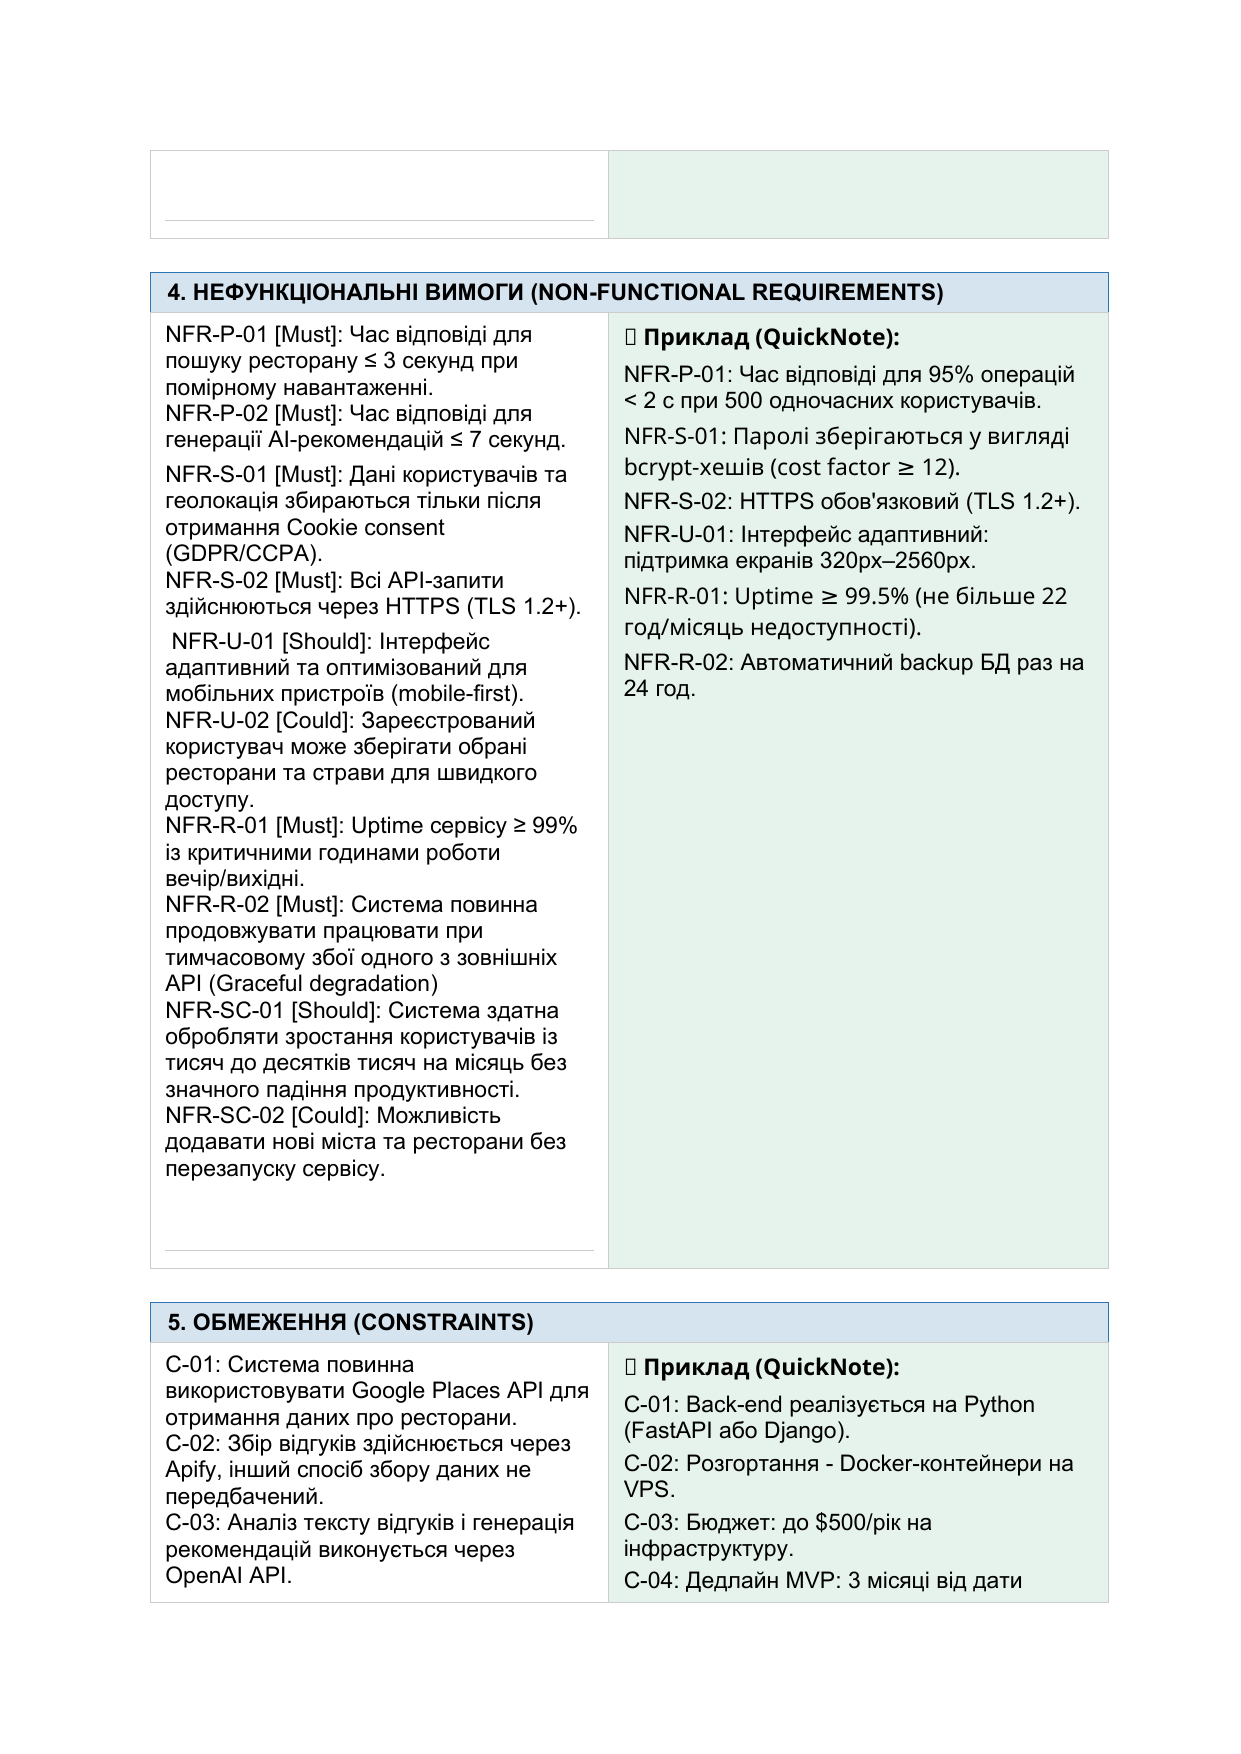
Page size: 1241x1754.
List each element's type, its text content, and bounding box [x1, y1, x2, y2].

table_header 5. ОБМЕЖЕННЯ (CONSTRAINTS) [151, 1303, 1108, 1342]
table_cell [609, 151, 1108, 238]
table_cell C-01: Система повинна використовувати Google Places API для отримання даних про ресторани. C-02: Збір відгуків здійснюється через Apify, інший спосіб збору даних не передбачений. C-03: Аналіз тексту відгуків і генерація рекомендацій виконується через OpenAI API. [151, 1343, 608, 1602]
table_cell ✅ Приклад (QuickNote): C-01: Back-end реалізується на Python (FastAPI або Django). C-02: Розгортання - Docker-контейнери на VPS. C-03: Бюджет: до $500/рік на інфраструктуру. C-04: Дедлайн MVP: 3 місяці від дати [609, 1343, 1108, 1602]
table_cell NFR-P-01 [Must]: Час відповіді для пошуку ресторану ≤ 3 секунд при помірному навантаженні. NFR-P-02 [Must]: Час відповіді для генерації AI-рекомендацій ≤ 7 секунд. NFR-S-01 [Must]: Дані користувачів та геолокація збираються тільки після отримання Cookie consent (GDPR/CCPA). NFR-S-02 [Must]: Всі API-запити здійснюються через HTTPS (TLS 1.2+). NFR-U-01 [Should]: Інтерфейс адаптивний та оптимізований для мобільних пристроїв (mobile-first). NFR-U-02 [Could]: Зареєстрований користувач може зберігати обрані ресторани та страви для швидкого доступу. NFR-R-01 [Must]: Uptime сервісу ≥ 99% із критичними годинами роботи вечір/вихідні. NFR-R-02 [Must]: Система повинна продовжувати працювати при тимчасовому збої одного з зовнішніх API (Graceful degradation) NFR-SC-01 [Should]: Система здатна обробляти зростання користувачів із тисяч до десятків тисяч на місяць без значного падіння продуктивності. NFR-SC-02 [Could]: Можливість додавати нові міста та ресторани без перезапуску сервісу. [151, 313, 608, 1268]
table_cell ✅ Приклад (QuickNote): NFR-P-01: Час відповіді для 95% операцій < 2 с при 500 одночасних користувачів. NFR-S-01: Паролі зберігаються у вигляді bcrypt-хешів (cost factor ≥ 12). NFR-S-02: HTTPS обов'язковий (TLS 1.2+). NFR-U-01: Інтерфейс адаптивний: підтримка екранів 320px–2560px. NFR-R-01: Uptime ≥ 99.5% (не більше 22 год/місяць недоступності). NFR-R-02: Автоматичний backup БД раз на 24 год. [609, 313, 1108, 1268]
table_header 4. НЕФУНКЦІОНАЛЬНІ ВИМОГИ (NON-FUNCTIONAL REQUIREMENTS) [151, 273, 1108, 312]
table_cell [151, 151, 608, 238]
